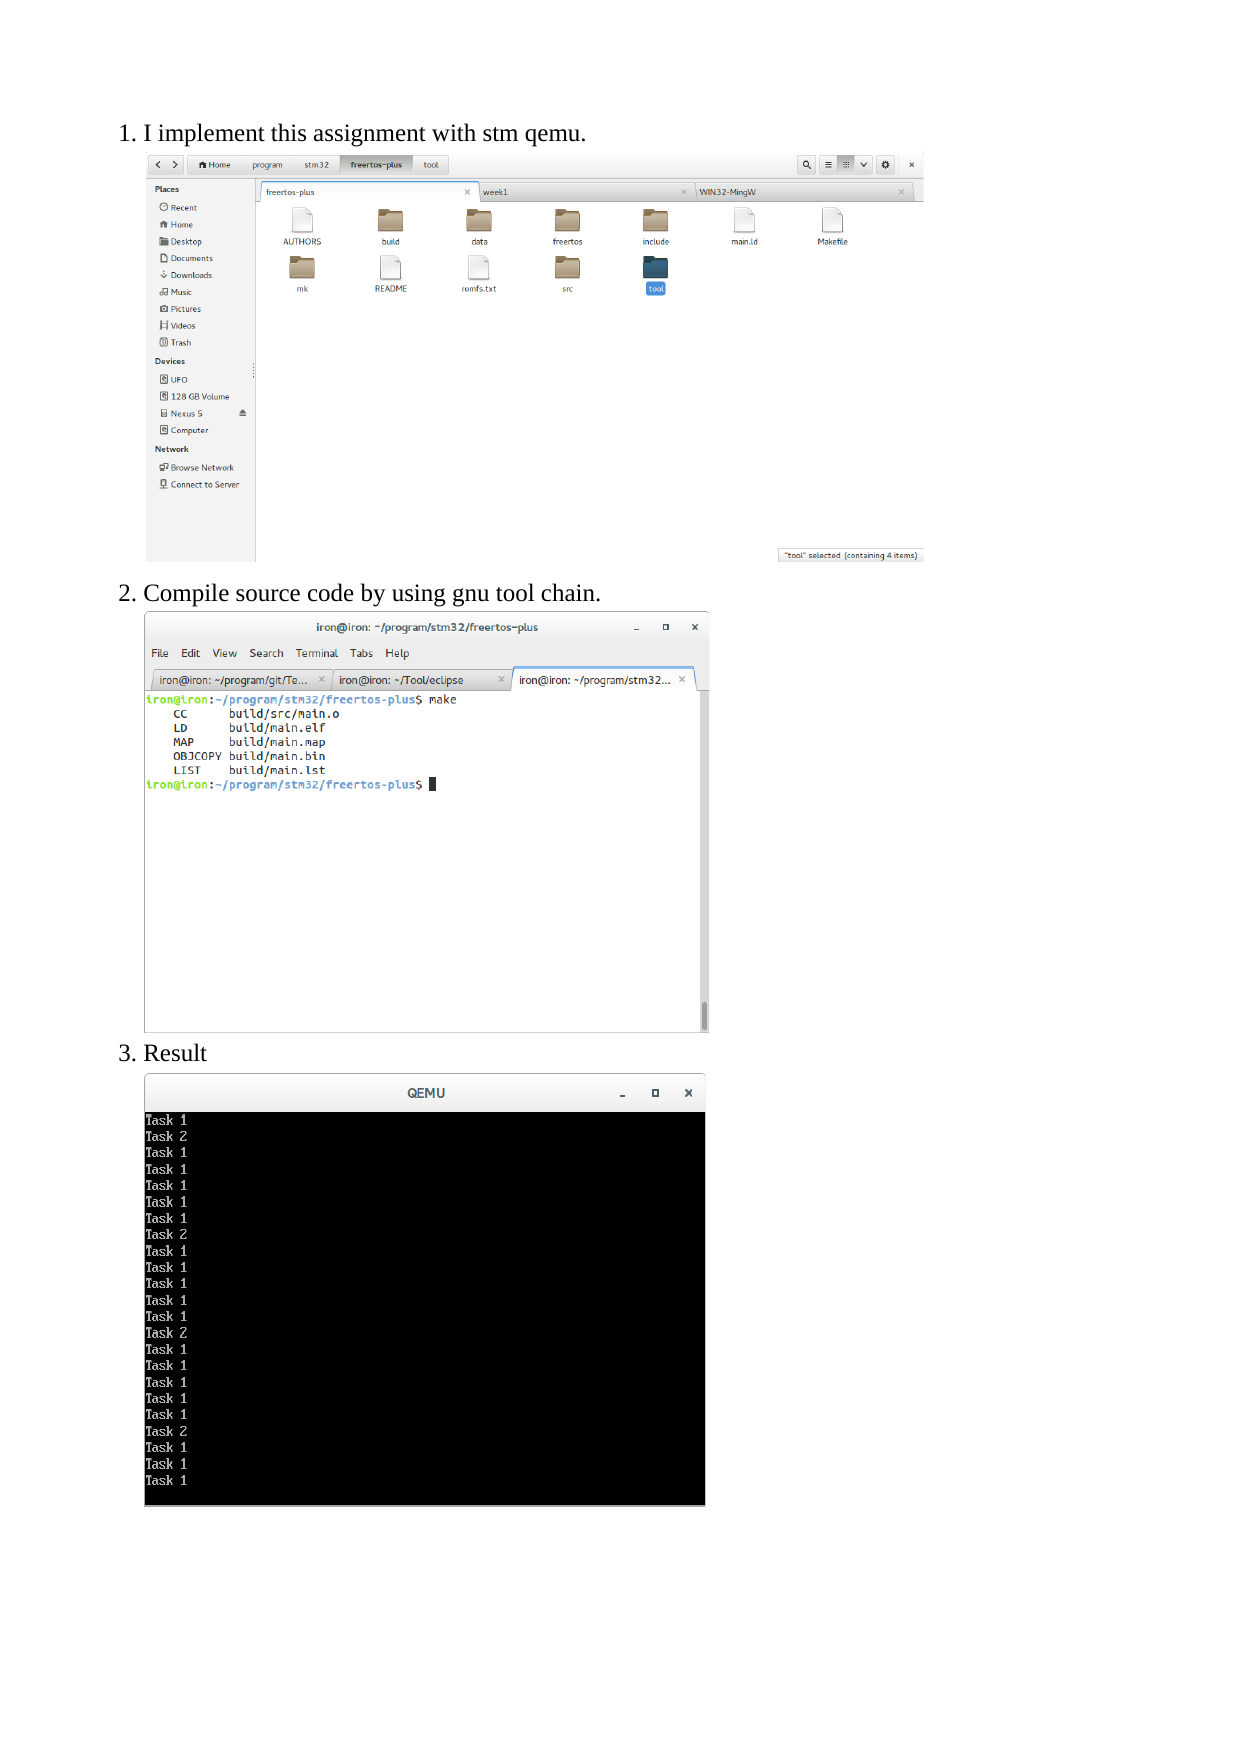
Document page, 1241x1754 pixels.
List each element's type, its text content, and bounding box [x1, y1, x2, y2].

text 2. Compile source code by using gnu tool chain. [118, 578, 1122, 607]
picture [144, 611, 710, 1033]
text 1. I implement this assignment with stm qemu. [118, 118, 1122, 147]
picture [144, 1073, 706, 1507]
text 3. Result [118, 1038, 1122, 1067]
picture [146, 151, 924, 562]
